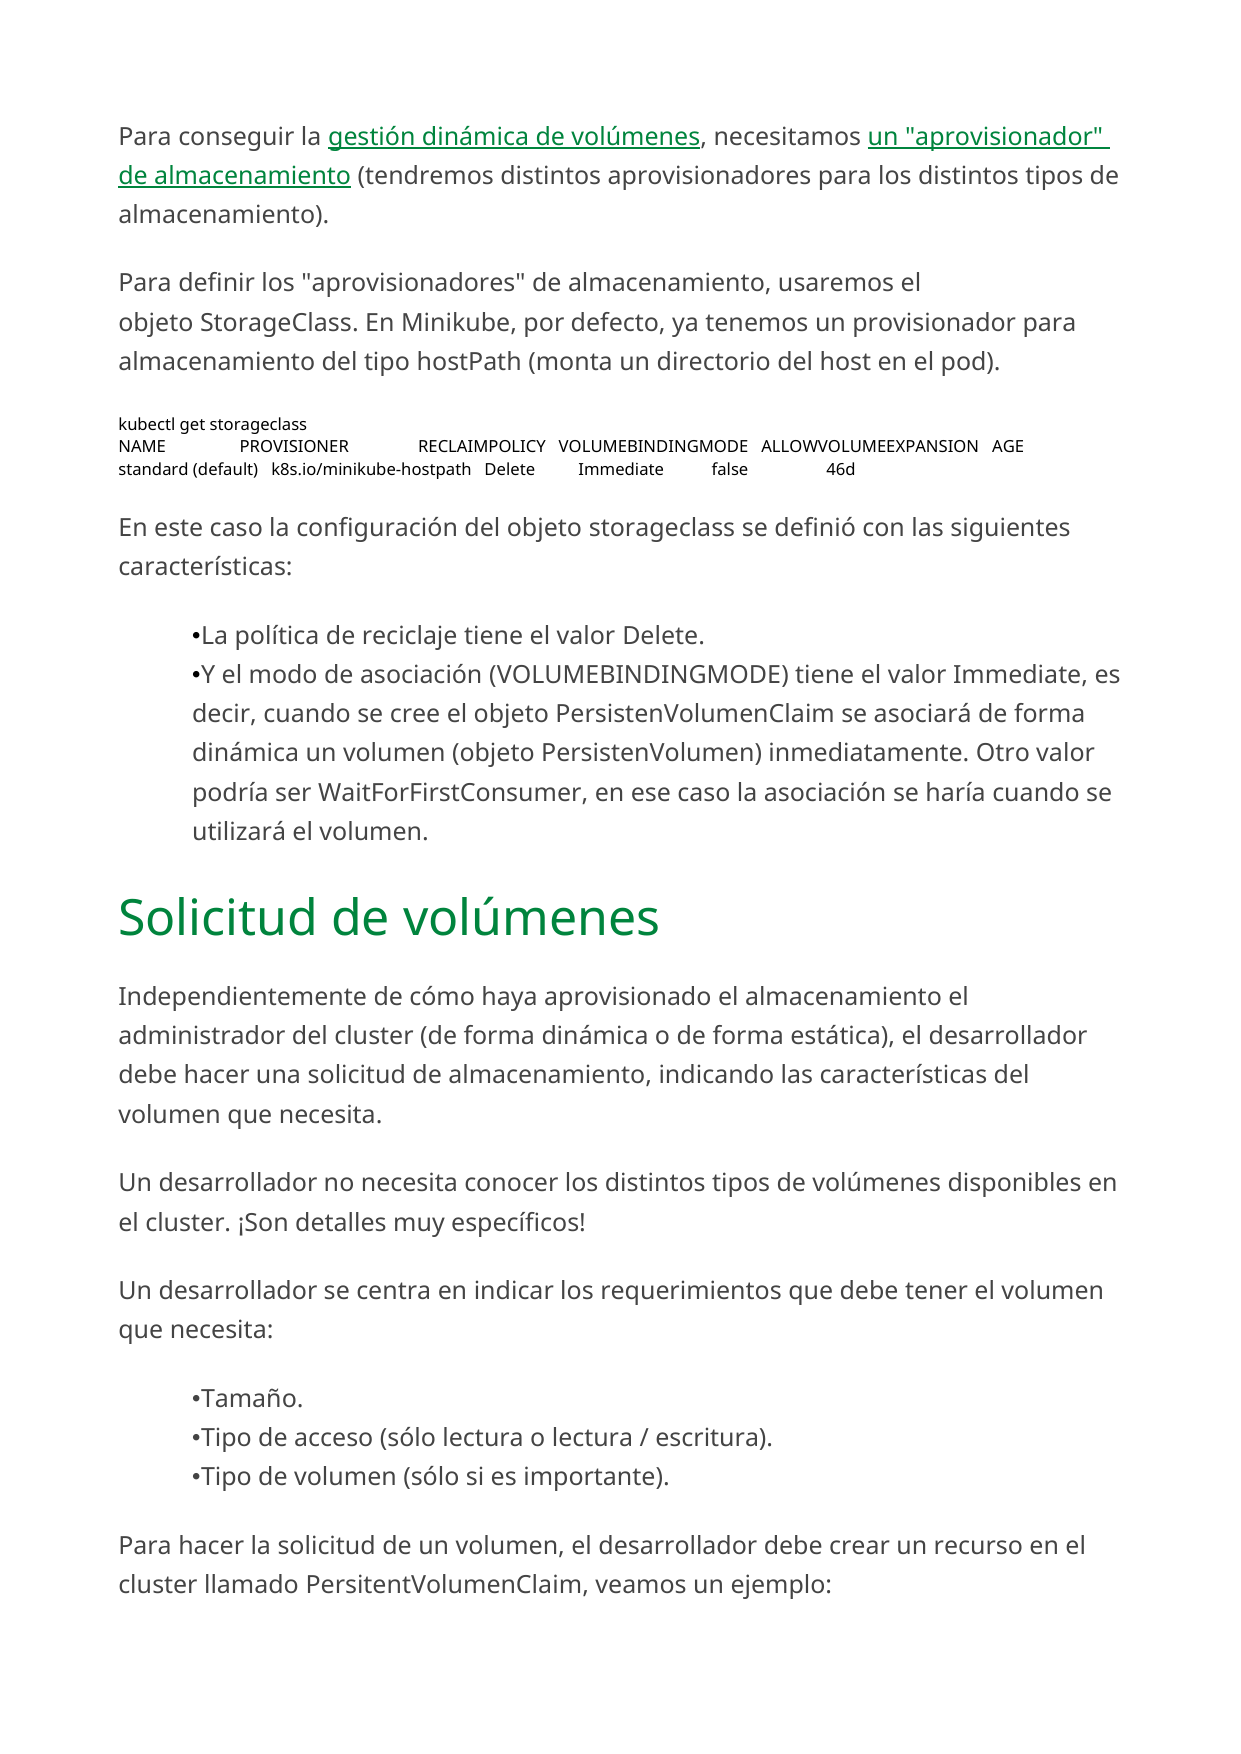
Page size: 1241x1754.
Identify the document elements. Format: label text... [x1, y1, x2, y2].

list Tamaño. [118, 1381, 1122, 1415]
text Independientemente de cómo haya aprovisionado el almacenamiento el administrador del cluster (de forma dinámica o de forma estática), el desarrollador debe hacer una solicitud de almacenamiento, indicando las características del volumen que necesita. [118, 979, 1122, 1130]
list Tipo de acceso (sólo lectura o lectura / escritura). [118, 1420, 1122, 1454]
text kubectl get storageclass [118, 412, 1122, 435]
text Un desarrollador se centra en indicar los requerimientos que debe tener el volumen que necesita: [118, 1273, 1122, 1346]
text Un desarrollador no necesita conocer los distintos tipos de volúmenes disponibles en el cluster. ¡Son detalles muy específicos! [118, 1165, 1122, 1238]
text En este caso la configuración del objeto storageclass se definió con las siguientes características: [118, 510, 1122, 583]
text Para conseguir la gestión dinámica de volúmenes, necesitamos un "aprovisionador" de almacenamiento (tendremos distintos aprovisionadores para los distintos tipos de almacenamiento). [118, 118, 1122, 231]
subtitle Solicitud de volúmenes [118, 882, 1075, 950]
text standard (default) k8s.io/minikube-hostpath Delete Immediate false 46d [118, 457, 1122, 480]
text Para hacer la solicitud de un volumen, el desarrollador debe crear un recurso en el cluster llamado PersitentVolumenClaim, veamos un ejemplo: [118, 1528, 1122, 1601]
list Tipo de volumen (sólo si es importante). [118, 1459, 1122, 1493]
list La política de reciclaje tiene el valor Delete. [118, 617, 1122, 652]
text NAME PROVISIONER RECLAIMPOLICY VOLUMEBINDINGMODE ALLOWVOLUMEEXPANSION AGE [118, 435, 1122, 457]
text Para definir los "aprovisionadores" de almacenamiento, usaremos el objeto StorageClass. En Minikube, por defecto, ya tenemos un provisionador para almacenamiento del tipo hostPath (monta un directorio del host en el pod). [118, 265, 1122, 377]
list Y el modo de asociación (VOLUMEBINDINGMODE) tiene el valor Immediate, es decir, cuando se cree el objeto PersistenVolumenClaim se asociará de forma dinámica un volumen (objeto PersistenVolumen) inmediatamente. Otro valor podría ser WaitForFirstConsumer, en ese caso la asociación se haría cuando se utilizará el volumen. [118, 657, 1122, 847]
